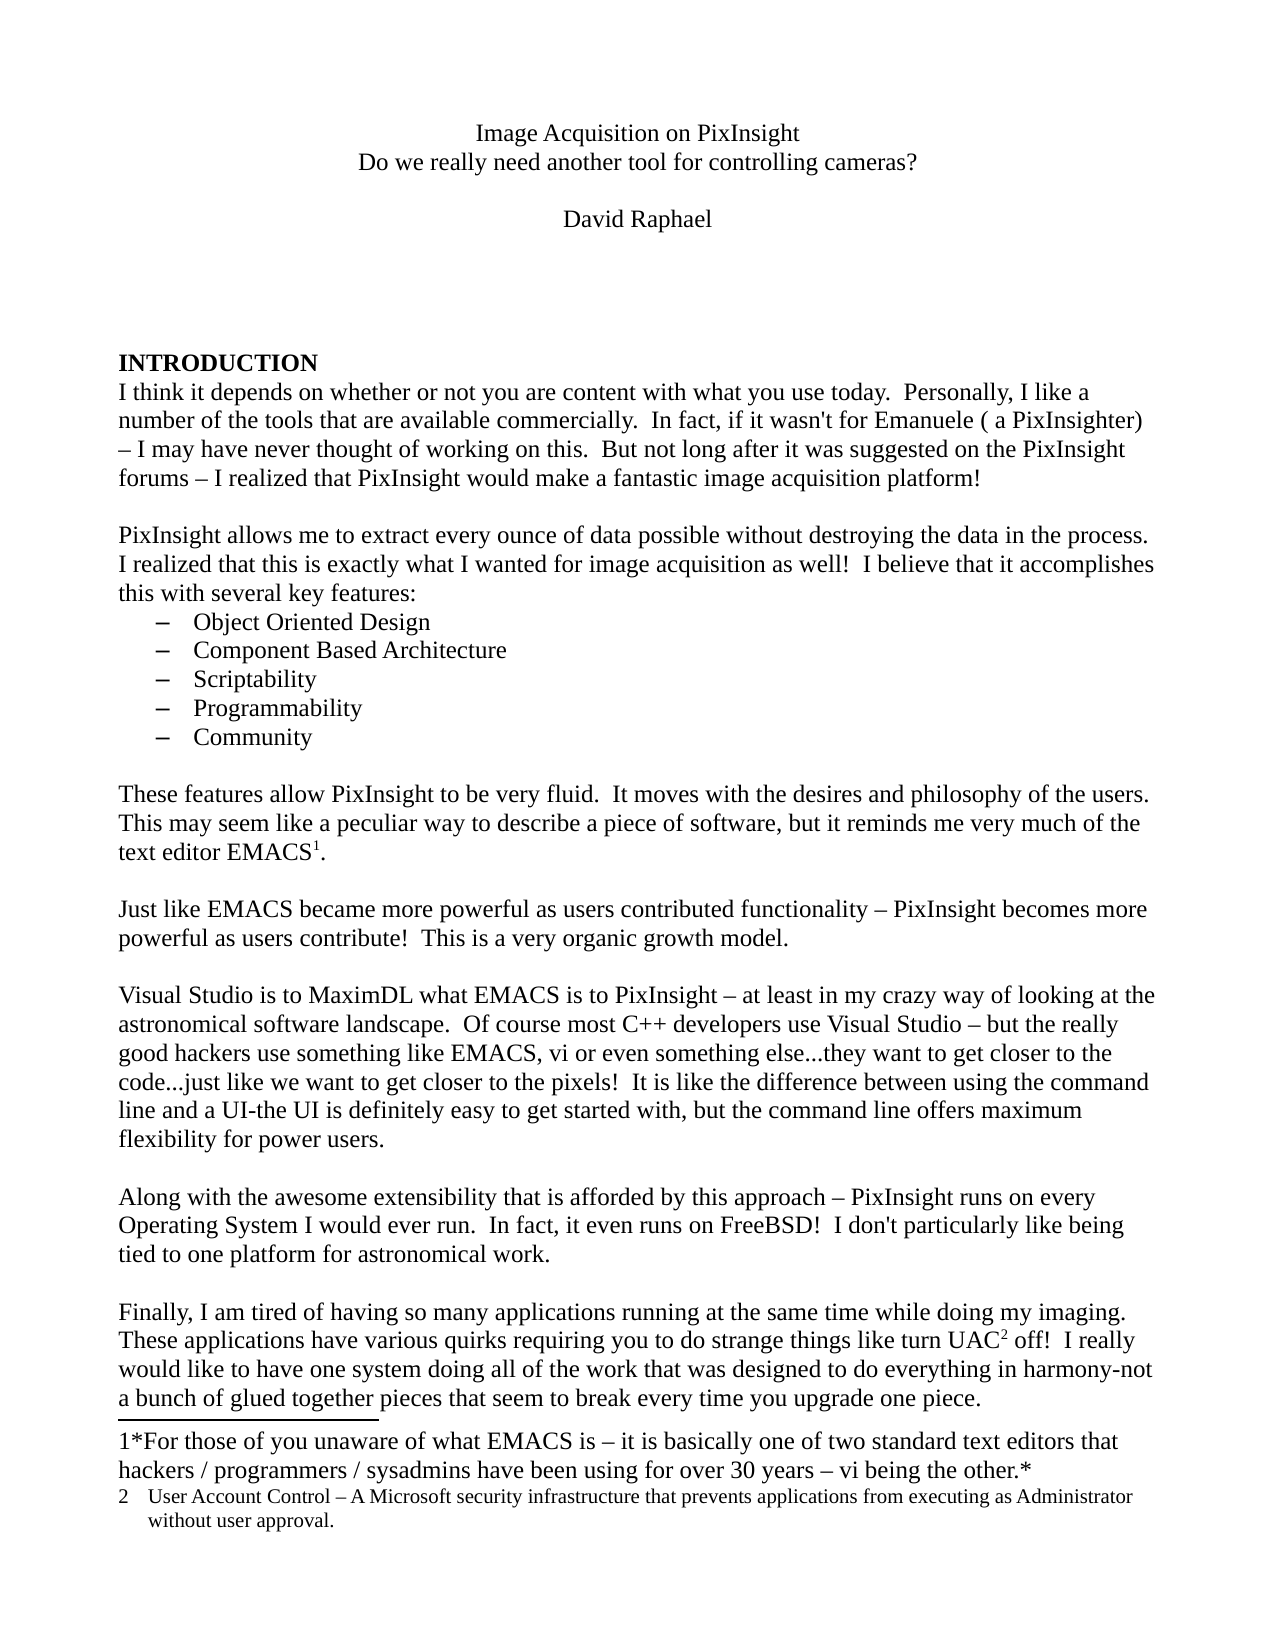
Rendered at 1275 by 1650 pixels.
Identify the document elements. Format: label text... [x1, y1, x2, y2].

text I think it depends on whether or not you are content with what you use today. Personally, I like a number of the tools that are available commercially. In fact, if it wasn't for Emanuele ( a PixInsighter) – I may have never thought of working on this. But not long after it was suggested on the PixInsight forums – I realized that PixInsight would make a fantastic image acquisition platform! [118, 377, 1157, 492]
list Object Oriented Design [156, 607, 1157, 636]
text Finally, I am tired of having so many applications running at the same time while doing my imaging. These applications have various quirks requiring you to do strange things like turn UAC off! I really would like to have one system doing all of the work that was designed to do everything in harmony-not a bunch of glued together pieces that seem to break every time you upgrade one piece. [118, 1297, 1157, 1412]
list Programmability [156, 693, 1157, 722]
text Along with the awesome extensibility that is afforded by this approach – PixInsight runs on every Operating System I would ever run. In fact, it even runs on FreeBSD! I don't particularly like being tied to one platform for astronomical work. [118, 1182, 1157, 1268]
text PixInsight allows me to extract every ounce of data possible without destroying the data in the process. I realized that this is exactly what I wanted for image acquisition as well! I believe that it accomplishes this with several key features: [118, 521, 1157, 607]
text Do we really need another tool for controlling cameras? [118, 147, 1157, 176]
text *For those of you unaware of what EMACS is – it is basically one of two standard text editors that hackers / programmers / sysadmins have been using for over 30 years – vi being the other.* [118, 1426, 1157, 1484]
list Component Based Architecture [156, 636, 1157, 664]
text These features allow PixInsight to be very fluid. It moves with the desires and philosophy of the users. This may seem like a peculiar way to describe a piece of software, but it reminds me very much of the text editor EMACS. [118, 779, 1157, 866]
text Image Acquisition on PixInsight [118, 118, 1157, 147]
list Community [156, 722, 1157, 751]
text Just like EMACS became more powerful as users contributed functionality – PixInsight becomes more powerful as users contribute! This is a very organic growth model. [118, 894, 1157, 952]
text User Account Control – A Microsoft security infrastructure that prevents applications from executing as Administrator without user approval. [118, 1484, 1157, 1532]
text INTRODUCTION [118, 348, 1157, 377]
list Scriptability [156, 664, 1157, 693]
text David Raphael [118, 204, 1157, 233]
text Visual Studio is to MaximDL what EMACS is to PixInsight – at least in my crazy way of looking at the astronomical software landscape. Of course most C++ developers use Visual Studio – but the really good hackers use something like EMACS, vi or even something else...they want to get closer to the code...just like we want to get closer to the pixels! It is like the difference between using the command line and a UI-the UI is definitely easy to get started with, but the command line offers maximum flexibility for power users. [118, 981, 1157, 1153]
